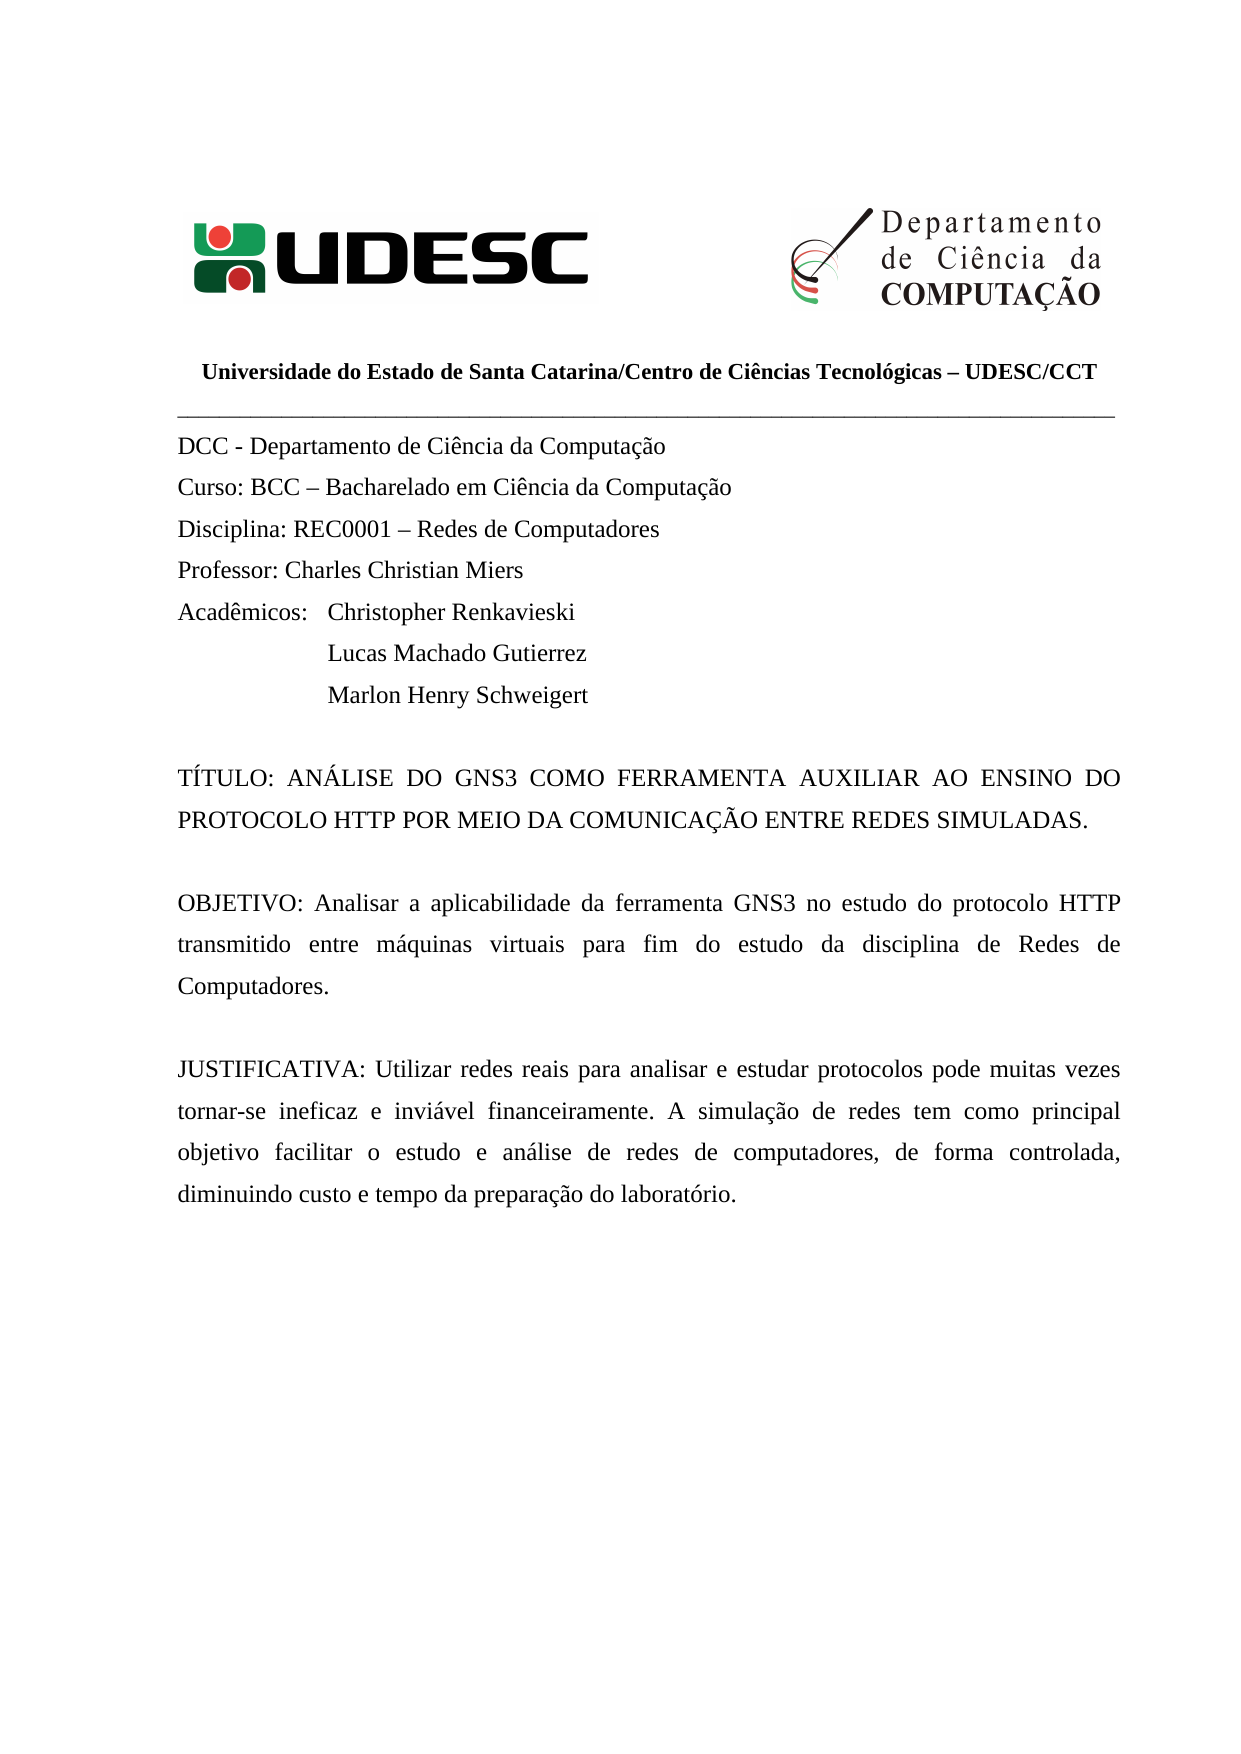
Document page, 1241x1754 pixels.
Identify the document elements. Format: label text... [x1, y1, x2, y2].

text Lucas Machado Gutierrez [177, 639, 1122, 667]
text JUSTIFICATIVA: Utilizar redes reais para analisar e estudar protocolos pode muitas vezes tornar-se ineficaz e inviável financeiramente. A simulação de redes tem como principal objetivo facilitar o estudo e análise de redes de computadores, de forma controlada, diminuindo custo e tempo da preparação do laboratório. [177, 1055, 1122, 1208]
picture [791, 208, 1101, 311]
text Universidade do Estado de Santa Catarina/Centro de Ciências Tecnológicas – UDESC/CCT [177, 359, 1122, 384]
text OBJETIVO: Analisar a aplicabilidade da ferramenta GNS3 no estudo do protocolo HTTP transmitido entre máquinas virtuais para fim do estudo da disciplina de Redes de Computadores. [177, 889, 1122, 1000]
text __________________________________________________________________________________________ [177, 397, 1122, 420]
picture [183, 212, 599, 304]
text TÍTULO: ANÁLISE DO GNS3 COMO FERRAMENTA AUXILIAR AO ENSINO DO PROTOCOLO HTTP POR MEIO DA COMUNICAÇÃO ENTRE REDES SIMULADAS. [177, 764, 1122, 833]
text Acadêmicos: Christopher Renkavieski [177, 598, 1122, 626]
text Professor: Charles Christian Miers [177, 556, 1122, 584]
text DCC - Departamento de Ciência da Computação [177, 432, 1122, 459]
text Curso: BCC – Bacharelado em Ciência da Computação [177, 473, 1122, 501]
text Marlon Henry Schweigert [177, 681, 1122, 709]
text Disciplina: REC0001 – Redes de Computadores [177, 515, 1122, 543]
